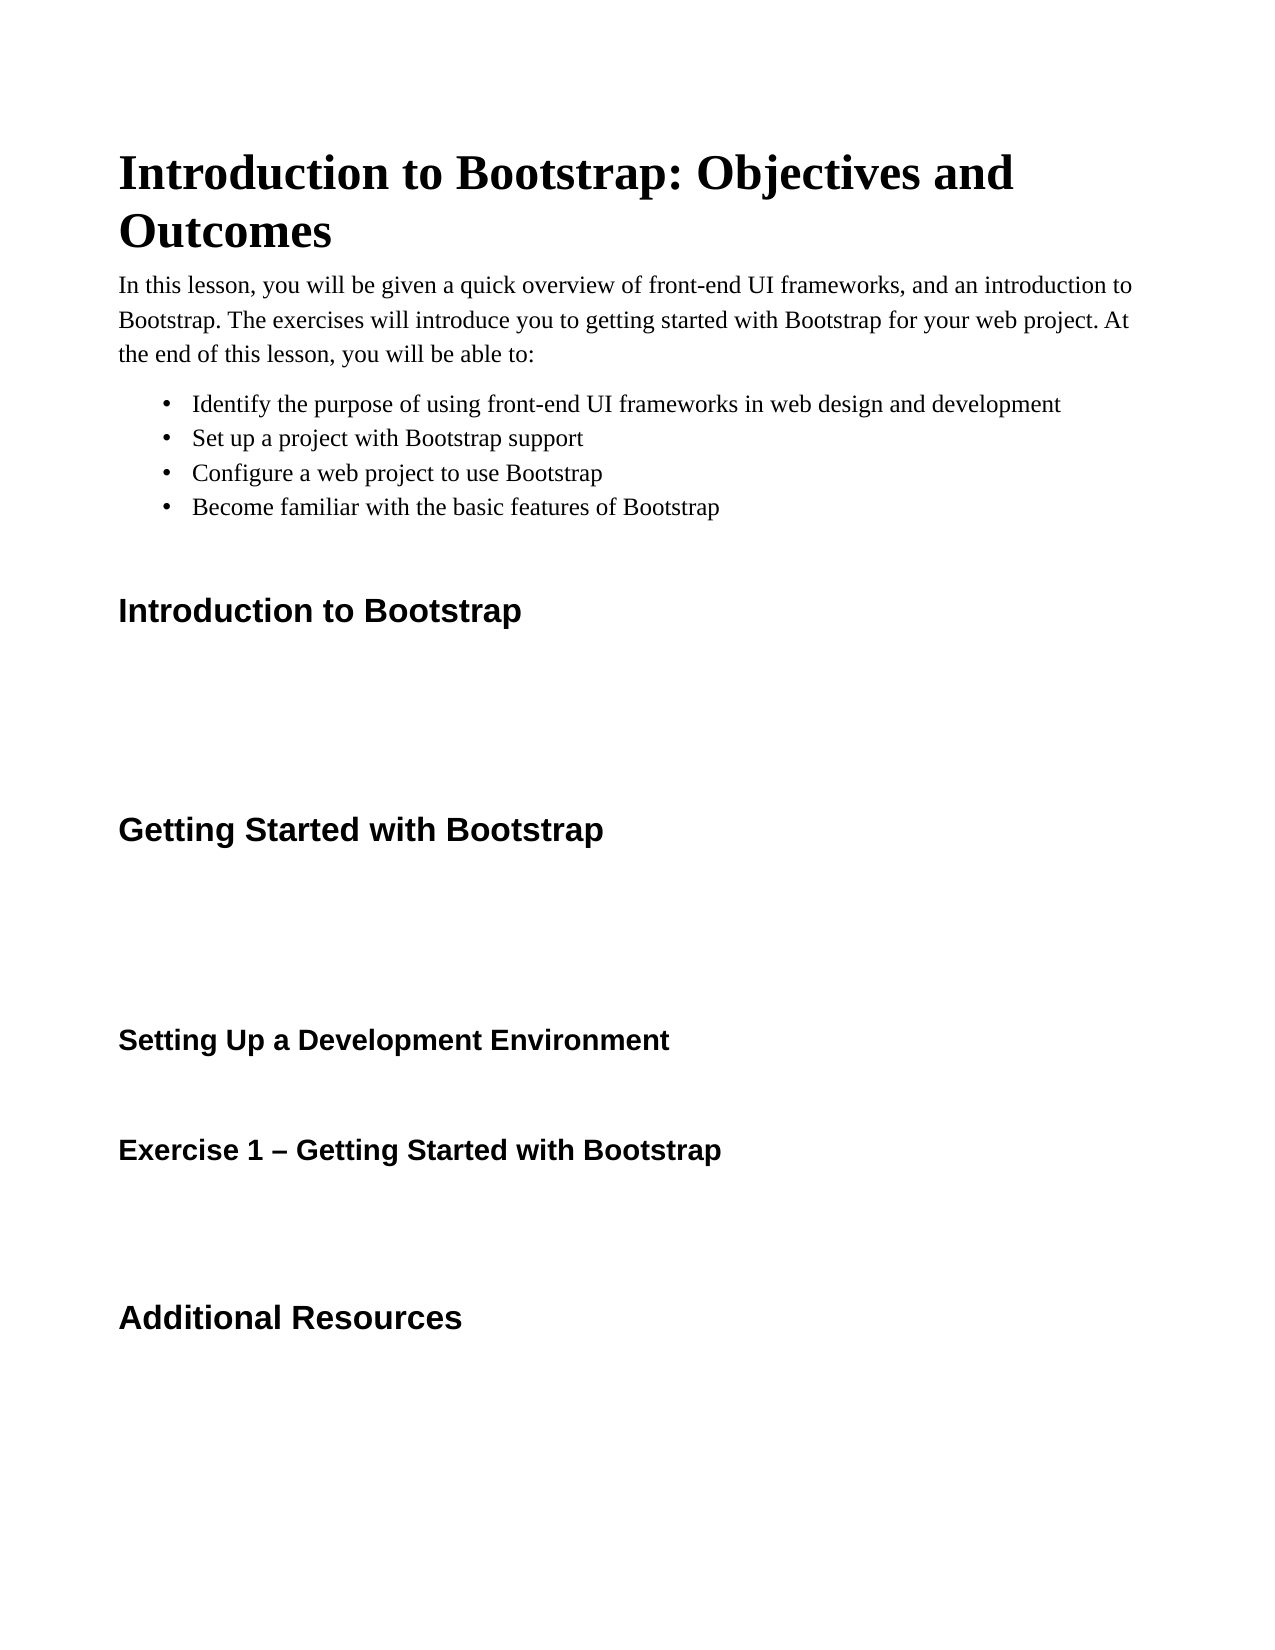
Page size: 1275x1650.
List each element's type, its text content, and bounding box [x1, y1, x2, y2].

subtitle Introduction to Bootstrap [118, 591, 1157, 629]
subtitle Introduction to Bootstrap: Objectives and Outcomes [118, 143, 1157, 258]
list Identify the purpose of using front-end UI frameworks in web design and development [162, 389, 1157, 417]
subtitle Additional Resources [118, 1298, 1157, 1337]
subtitle Exercise 1 – Getting Started with Bootstrap [118, 1133, 1157, 1166]
list Set up a project with Bootstrap support [162, 423, 1157, 452]
list Become familiar with the basic features of Bootstrap [162, 492, 1157, 521]
text In this lesson, you will be given a quick overview of front-end UI frameworks, and an introduction to Bootstrap. The exercises will introduce you to getting started with Bootstrap for your web project. At the end of this lesson, you will be able to: [118, 271, 1157, 368]
list Configure a web project to use Bootstrap [162, 458, 1157, 486]
subtitle Setting Up a Development Environment [118, 1023, 1157, 1057]
subtitle Getting Started with Bootstrap [118, 810, 1157, 848]
